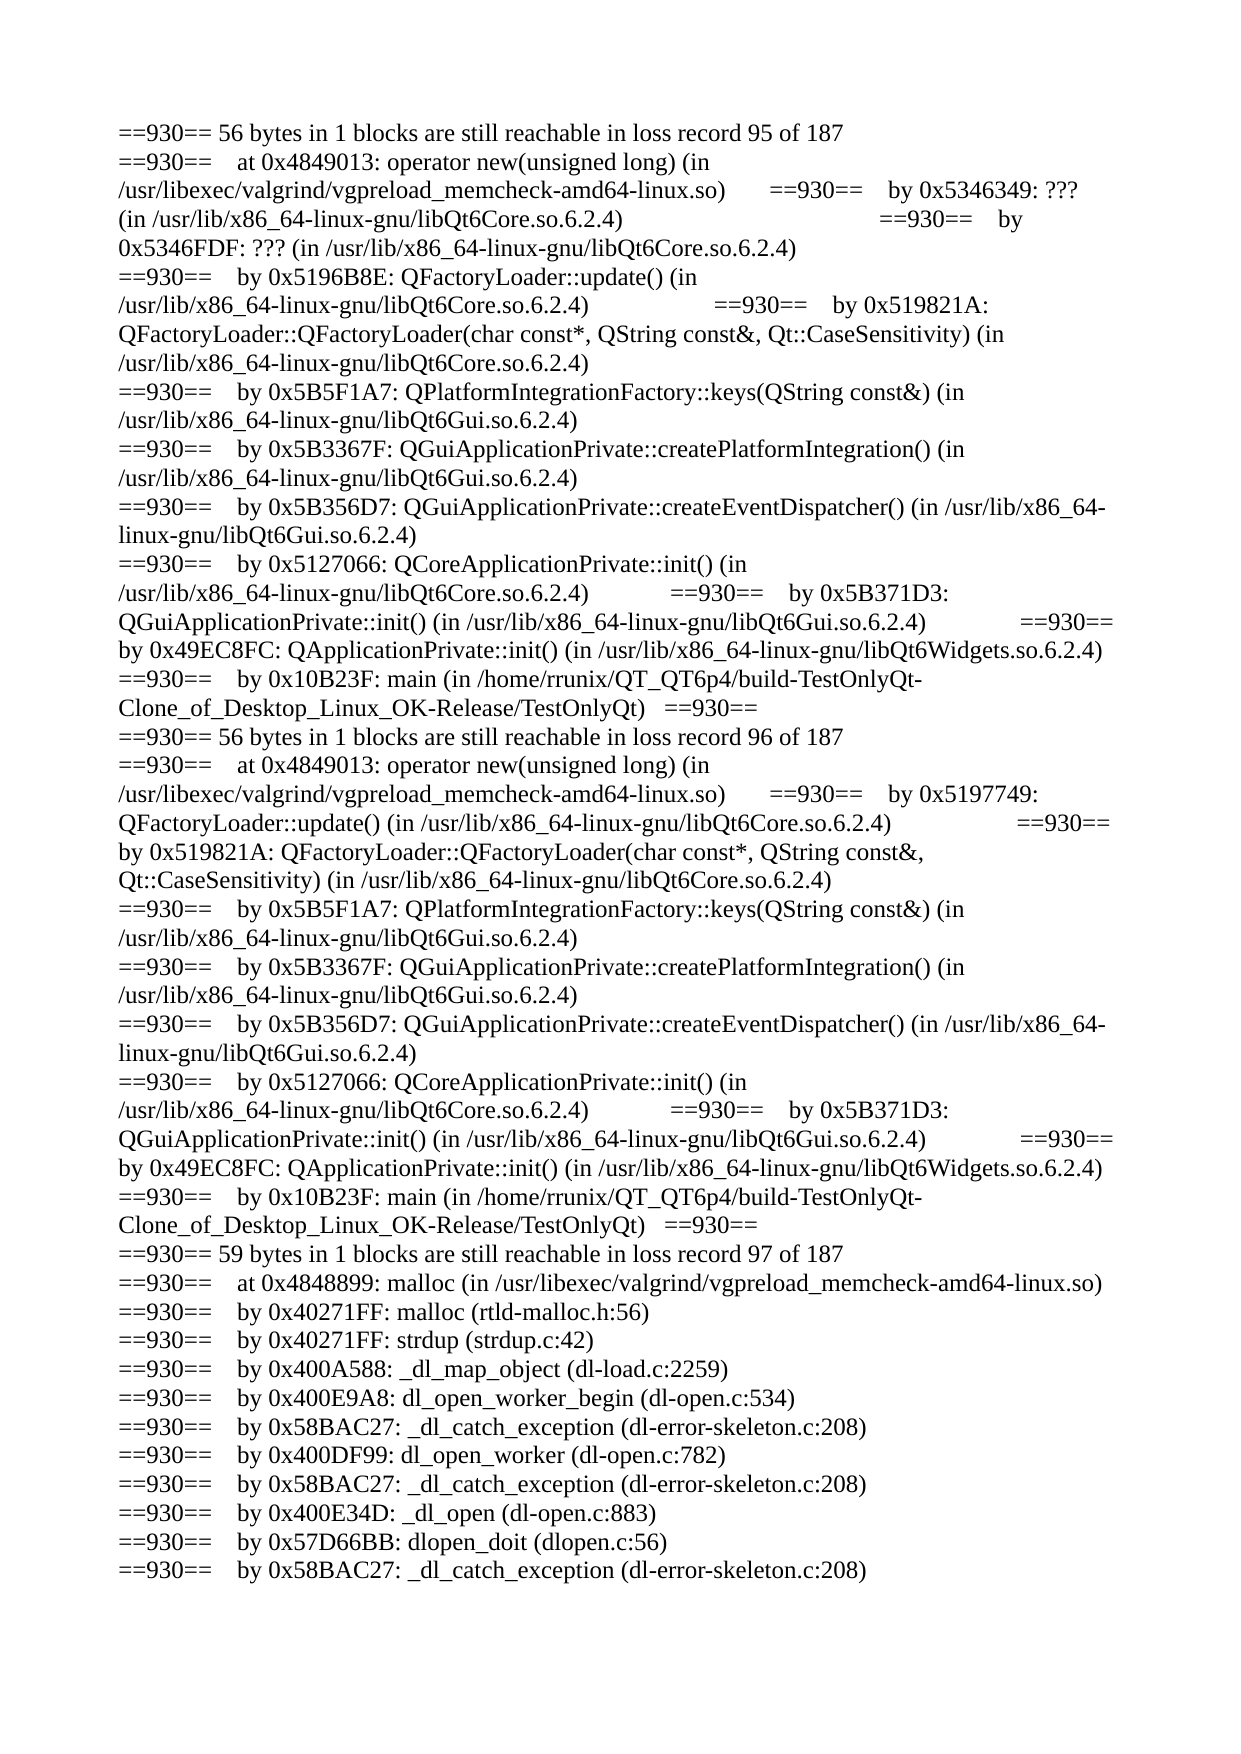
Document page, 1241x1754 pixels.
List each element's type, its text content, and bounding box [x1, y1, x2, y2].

text ==930== 56 bytes in 1 blocks are still reachable in loss record 95 of 187 ==930== at 0x4849013: operator new(unsigned long) (in /usr/libexec/valgrind/vgpreload_memcheck-amd64-linux.so) ==930== by 0x5346349: ??? (in /usr/lib/x86_64-linux-gnu/libQt6Core.so.6.2.4) ==930== by 0x5346FDF: ??? (in /usr/lib/x86_64-linux-gnu/libQt6Core.so.6.2.4) ==930== by 0x5196B8E: QFactoryLoader::update() (in /usr/lib/x86_64-linux-gnu/libQt6Core.so.6.2.4) ==930== by 0x519821A: QFactoryLoader::QFactoryLoader(char const*, QString const&, Qt::CaseSensitivity) (in /usr/lib/x86_64-linux-gnu/libQt6Core.so.6.2.4) ==930== by 0x5B5F1A7: QPlatformIntegrationFactory::keys(QString const&) (in /usr/lib/x86_64-linux-gnu/libQt6Gui.so.6.2.4) ==930== by 0x5B3367F: QGuiApplicationPrivate::createPlatformIntegration() (in /usr/lib/x86_64-linux-gnu/libQt6Gui.so.6.2.4) ==930== by 0x5B356D7: QGuiApplicationPrivate::createEventDispatcher() (in /usr/lib/x86_64-linux-gnu/libQt6Gui.so.6.2.4) ==930== by 0x5127066: QCoreApplicationPrivate::init() (in /usr/lib/x86_64-linux-gnu/libQt6Core.so.6.2.4) ==930== by 0x5B371D3: QGuiApplicationPrivate::init() (in /usr/lib/x86_64-linux-gnu/libQt6Gui.so.6.2.4) ==930== by 0x49EC8FC: QApplicationPrivate::init() (in /usr/lib/x86_64-linux-gnu/libQt6Widgets.so.6.2.4) ==930== by 0x10B23F: main (in /home/rrunix/QT_QT6p4/build-TestOnlyQt-Clone_of_Desktop_Linux_OK-Release/TestOnlyQt) ==930== ==930== 56 bytes in 1 blocks are still reachable in loss record 96 of 187 ==930== at 0x4849013: operator new(unsigned long) (in /usr/libexec/valgrind/vgpreload_memcheck-amd64-linux.so) ==930== by 0x5197749: QFactoryLoader::update() (in /usr/lib/x86_64-linux-gnu/libQt6Core.so.6.2.4) ==930== by 0x519821A: QFactoryLoader::QFactoryLoader(char const*, QString const&, Qt::CaseSensitivity) (in /usr/lib/x86_64-linux-gnu/libQt6Core.so.6.2.4) ==930== by 0x5B5F1A7: QPlatformIntegrationFactory::keys(QString const&) (in /usr/lib/x86_64-linux-gnu/libQt6Gui.so.6.2.4) ==930== by 0x5B3367F: QGuiApplicationPrivate::createPlatformIntegration() (in /usr/lib/x86_64-linux-gnu/libQt6Gui.so.6.2.4) ==930== by 0x5B356D7: QGuiApplicationPrivate::createEventDispatcher() (in /usr/lib/x86_64-linux-gnu/libQt6Gui.so.6.2.4) ==930== by 0x5127066: QCoreApplicationPrivate::init() (in /usr/lib/x86_64-linux-gnu/libQt6Core.so.6.2.4) ==930== by 0x5B371D3: QGuiApplicationPrivate::init() (in /usr/lib/x86_64-linux-gnu/libQt6Gui.so.6.2.4) ==930== by 0x49EC8FC: QApplicationPrivate::init() (in /usr/lib/x86_64-linux-gnu/libQt6Widgets.so.6.2.4) ==930== by 0x10B23F: main (in /home/rrunix/QT_QT6p4/build-TestOnlyQt-Clone_of_Desktop_Linux_OK-Release/TestOnlyQt) ==930== ==930== 59 bytes in 1 blocks are still reachable in loss record 97 of 187 ==930== at 0x4848899: malloc (in /usr/libexec/valgrind/vgpreload_memcheck-amd64-linux.so) ==930== by 0x40271FF: malloc (rtld-malloc.h:56) ==930== by 0x40271FF: strdup (strdup.c:42) ==930== by 0x400A588: _dl_map_object (dl-load.c:2259) ==930== by 0x400E9A8: dl_open_worker_begin (dl-open.c:534) ==930== by 0x58BAC27: _dl_catch_exception (dl-error-skeleton.c:208) ==930== by 0x400DF99: dl_open_worker (dl-open.c:782) ==930== by 0x58BAC27: _dl_catch_exception (dl-error-skeleton.c:208) ==930== by 0x400E34D: _dl_open (dl-open.c:883) ==930== by 0x57D66BB: dlopen_doit (dlopen.c:56) ==930== by 0x58BAC27: _dl_catch_exception (dl-error-skeleton.c:208) [118, 118, 1122, 1584]
